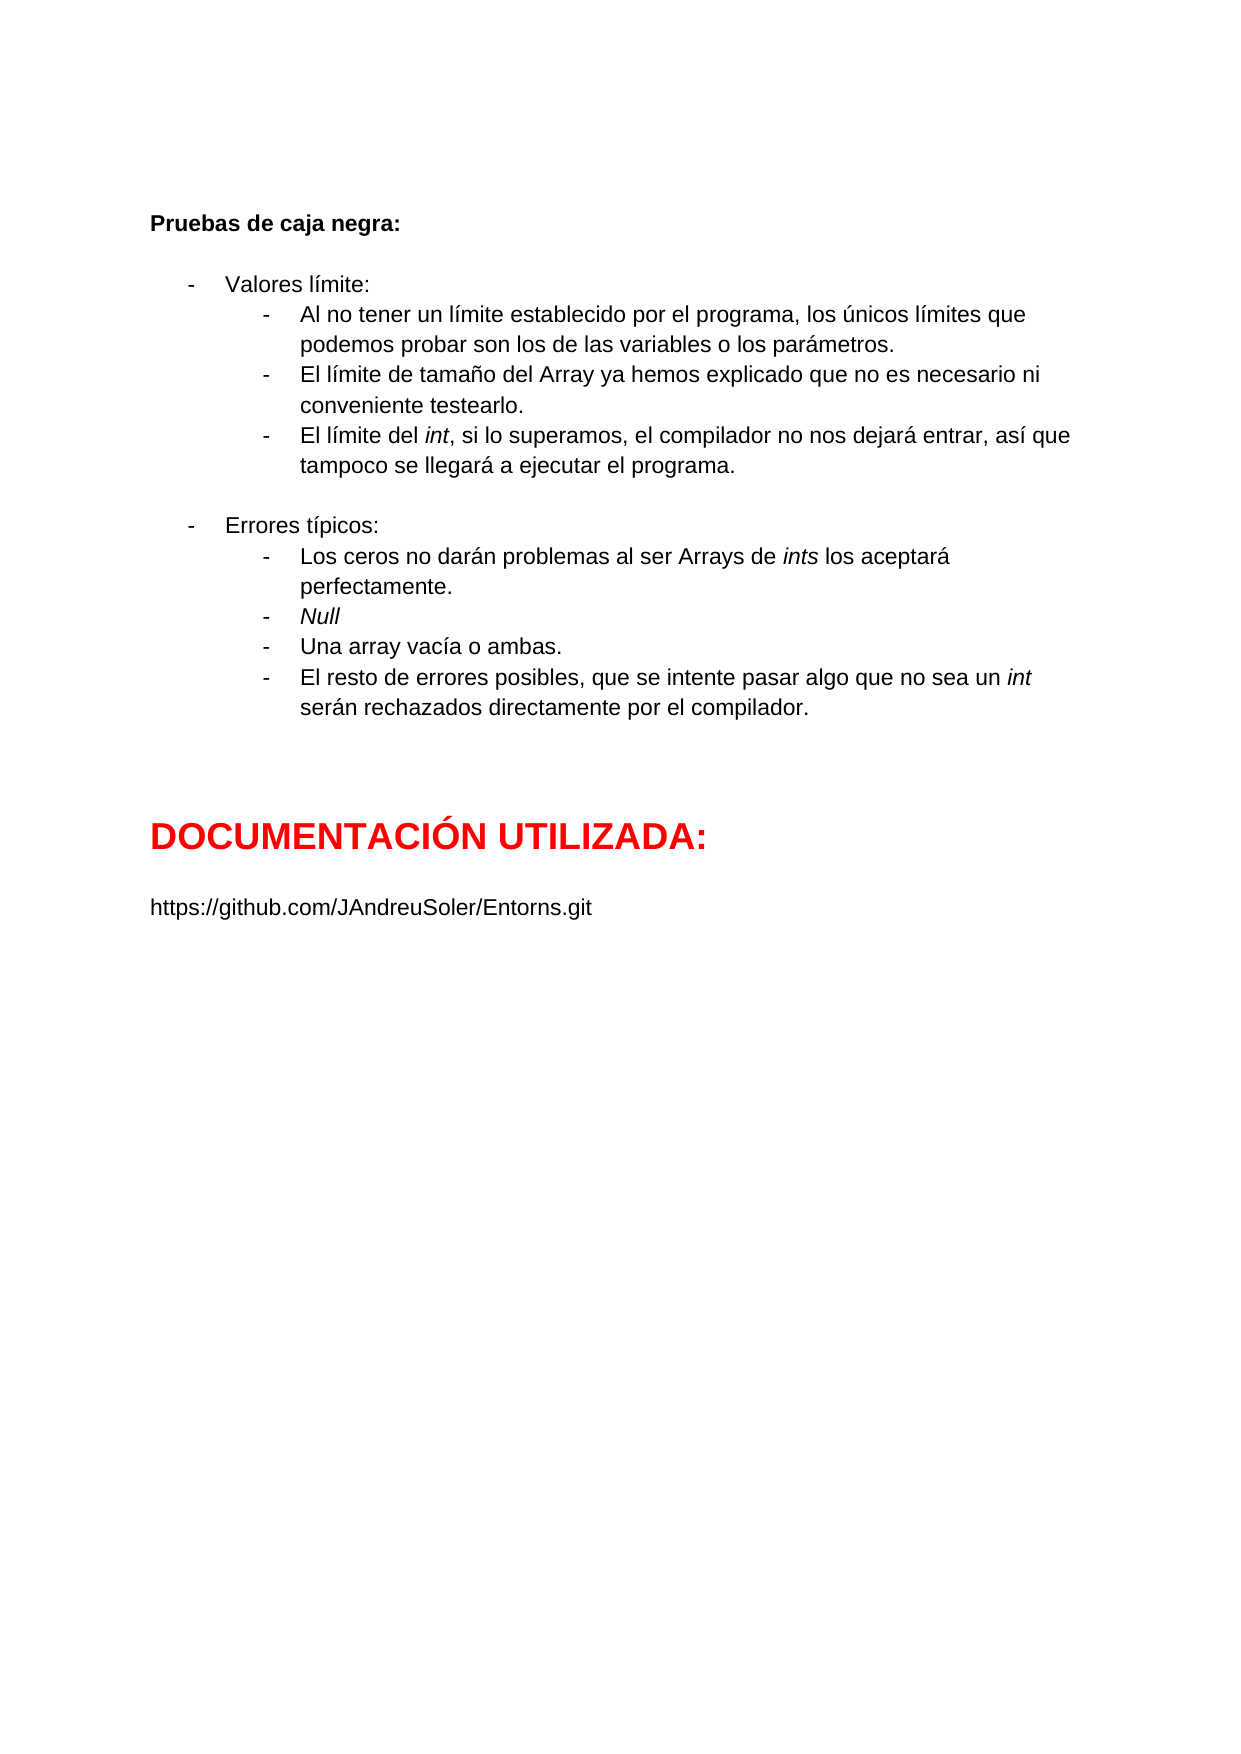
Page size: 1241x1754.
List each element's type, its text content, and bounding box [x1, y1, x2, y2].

text Pruebas de caja negra: [150, 210, 1090, 237]
text DOCUMENTACIÓN UTILIZADA: [150, 814, 1090, 858]
list Valores límite: [187, 271, 1090, 297]
text https://github.com/JAndreuSoler/Entorns.git [150, 894, 1090, 921]
list Errores típicos: [187, 512, 1090, 539]
list Los ceros no darán problemas al ser Arrays de ints los aceptará perfectamente. [262, 543, 1090, 599]
list El resto de errores posibles, que se intente pasar algo que no sea un int serán rechazados directamente por el compilador. [262, 663, 1090, 720]
list El límite del int, si lo superamos, el compilador no nos dejará entrar, así que tampoco se llegará a ejecutar el programa. [262, 422, 1090, 478]
list Null [262, 603, 1090, 629]
list Una array vacía o ambas. [262, 633, 1090, 660]
list Al no tener un límite establecido por el programa, los únicos límites que podemos probar son los de las variables o los parámetros. [262, 301, 1090, 358]
list El límite de tamaño del Array ya hemos explicado que no es necesario ni conveniente testearlo. [262, 361, 1090, 418]
